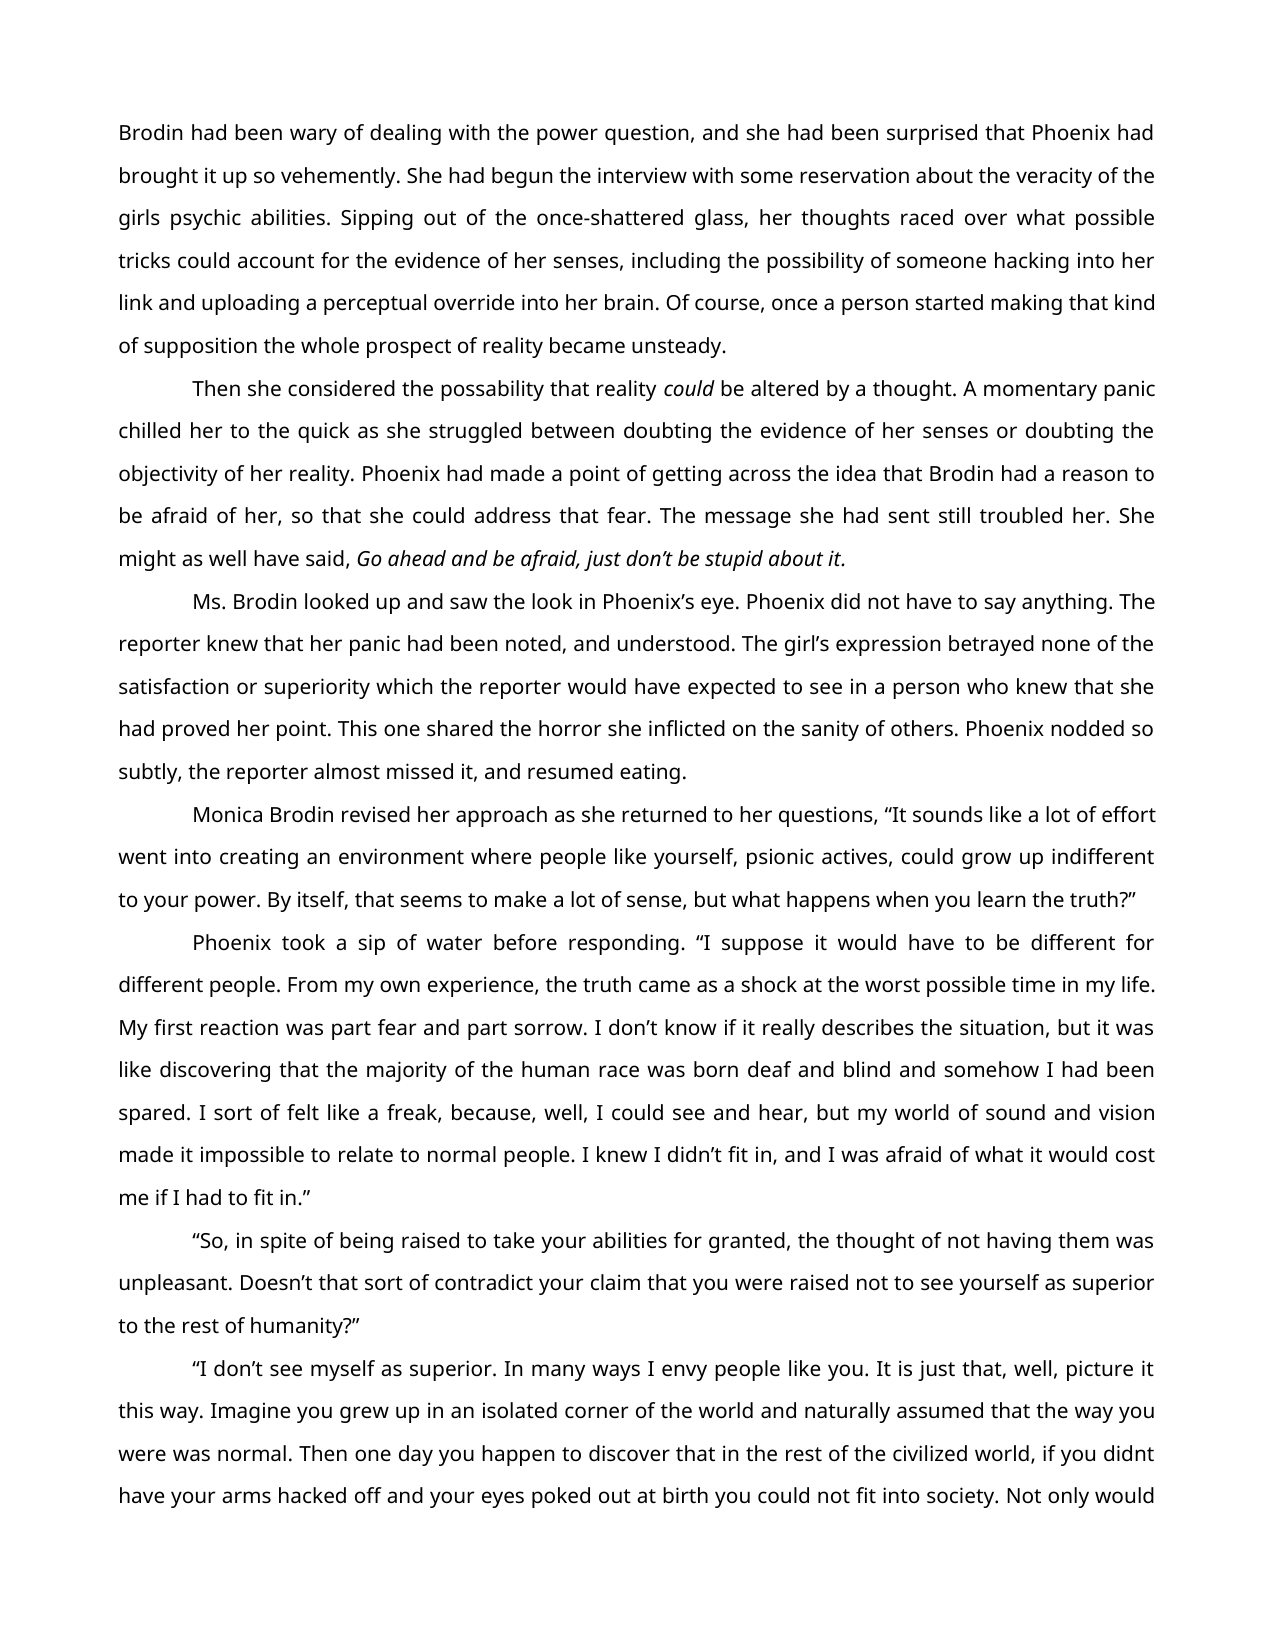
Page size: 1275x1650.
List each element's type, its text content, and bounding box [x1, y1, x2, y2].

text Monica Brodin revised her approach as she returned to her questions, “It sounds like a lot of effort went into creating an environment where people like yourself, psionic actives, could grow up indifferent to your power. By itself, that seems to make a lot of sense, but what happens when you learn the truth?” [118, 800, 1157, 913]
text Phoenix took a sip of water before responding. “I suppose it would have to be different for different people. From my own experience, the truth came as a shock at the worst possible time in my life. My first reaction was part fear and part sorrow. I don’t know if it really describes the situation, but it was like discovering that the majority of the human race was born deaf and blind and somehow I had been spared. I sort of felt like a freak, because, well, I could see and hear, but my world of sound and vision made it impossible to relate to normal people. I knew I didn’t fit in, and I was afraid of what it would cost me if I had to fit in.” [118, 928, 1157, 1212]
text “So, in spite of being raised to take your abilities for granted, the thought of not having them was unpleasant. Doesn’t that sort of contradict your claim that you were raised not to see yourself as superior to the rest of humanity?” [118, 1226, 1157, 1339]
text “I don’t see myself as superior. In many ways I envy people like you. It is just that, well, picture it this way. Imagine you grew up in an isolated corner of the world and naturally assumed that the way you were was normal. Then one day you happen to discover that in the rest of the civilized world, if you didnt have your arms hacked off and your eyes poked out at birth you could not fit into society. Not only would [118, 1354, 1157, 1510]
text Ms. Brodin looked up and saw the look in Phoenix’s eye. Phoenix did not have to say anything. The reporter knew that her panic had been noted, and understood. The girl’s expression betrayed none of the satisfaction or superiority which the reporter would have expected to see in a person who knew that she had proved her point. This one shared the horror she inflicted on the sanity of others. Phoenix nodded so subtly, the reporter almost missed it, and resumed eating. [118, 587, 1157, 786]
text Then she considered the possability that reality could be altered by a thought. A momentary panic chilled her to the quick as she struggled between doubting the evidence of her senses or doubting the objectivity of her reality. Phoenix had made a point of getting across the idea that Brodin had a reason to be afraid of her, so that she could address that fear. The message she had sent still troubled her. She might as well have said, Go ahead and be afraid, just don’t be stupid about it. [118, 374, 1157, 573]
text Brodin had been wary of dealing with the power question, and she had been surprised that Phoenix had brought it up so vehemently. She had begun the interview with some reservation about the veracity of the girls psychic abilities. Sipping out of the once-shattered glass, her thoughts raced over what possible tricks could account for the evidence of her senses, including the possibility of someone hacking into her link and uploading a perceptual override into her brain. Of course, once a person started making that kind of supposition the whole prospect of reality became unsteady. [118, 118, 1157, 359]
